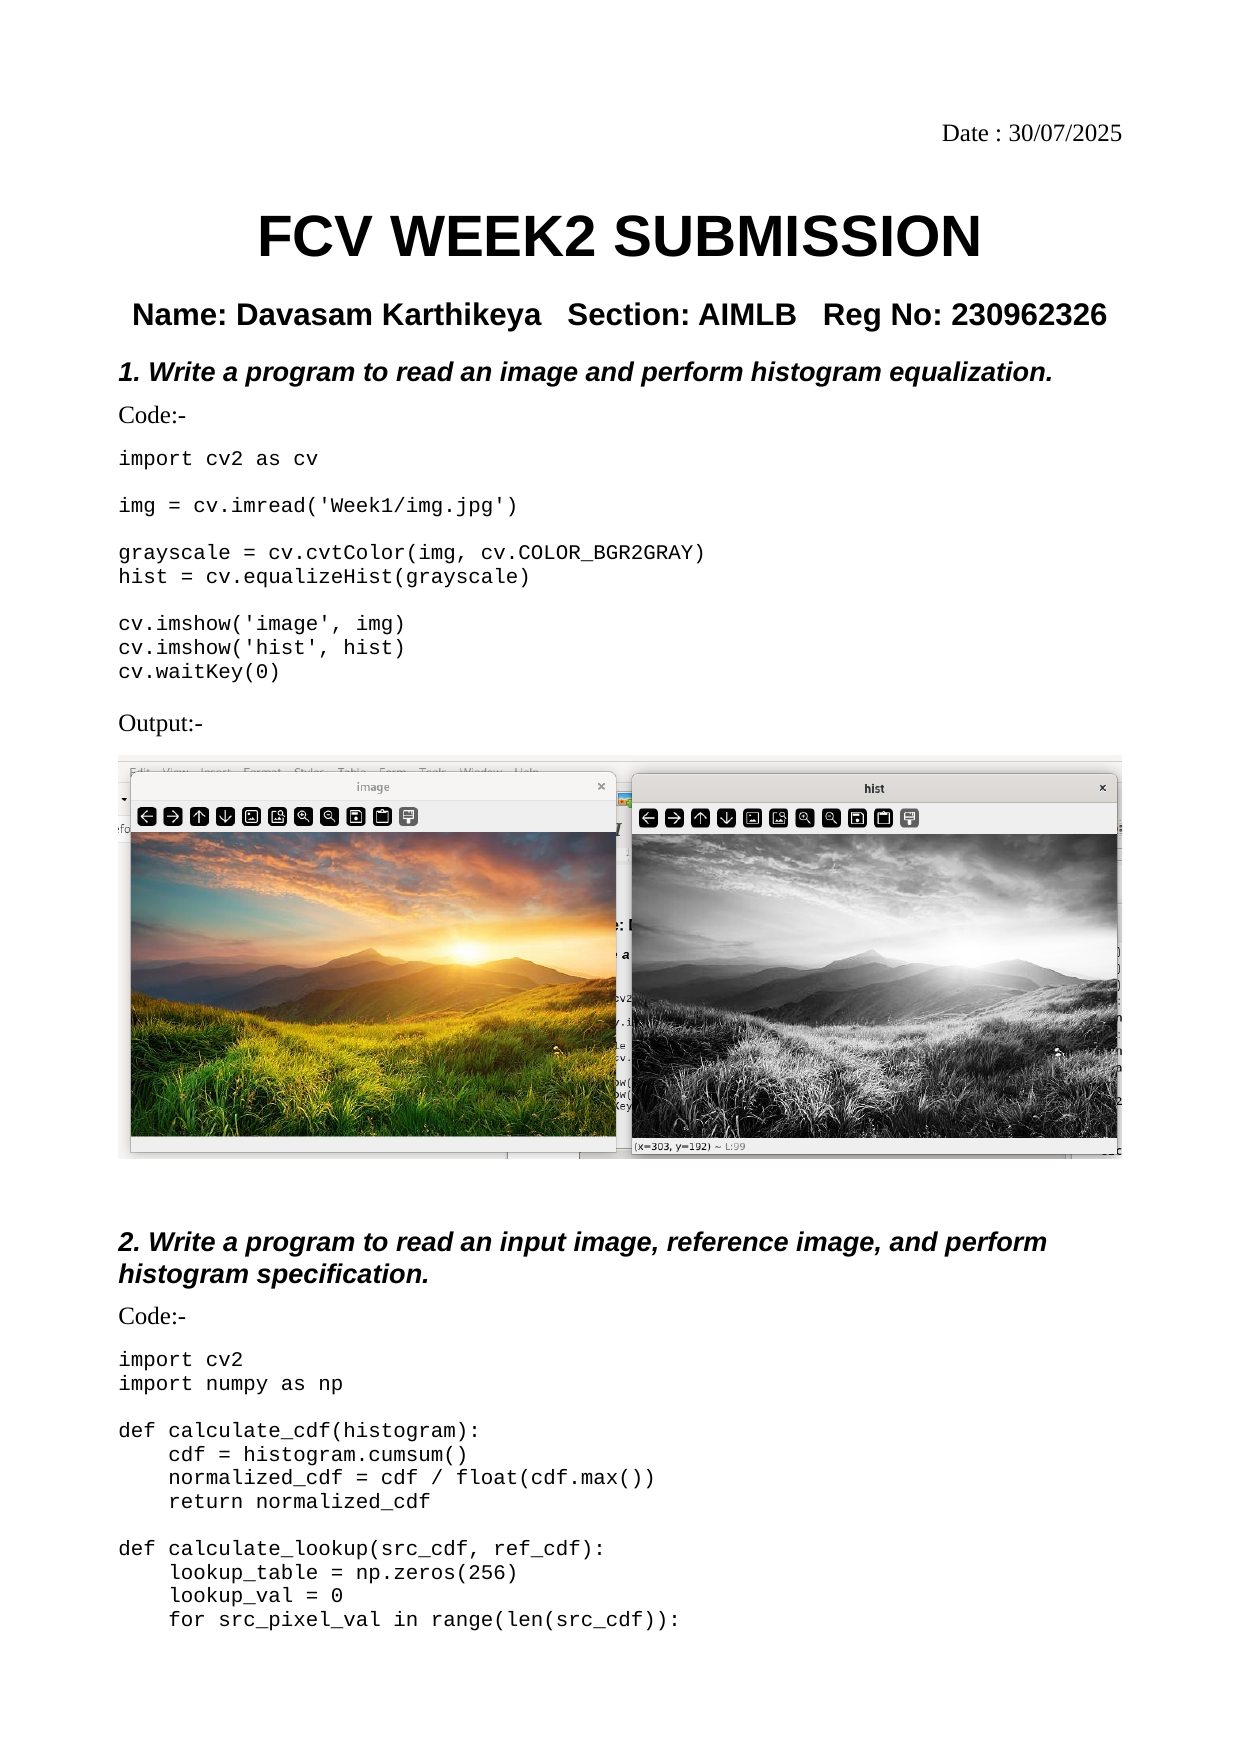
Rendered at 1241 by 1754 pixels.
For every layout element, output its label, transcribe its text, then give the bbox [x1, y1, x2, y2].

text import cv2 [118, 1349, 1122, 1373]
subtitle 2. Write a program to read an input image, reference image, and perform histogram specification. [118, 1226, 1122, 1289]
text for src_pixel_val in range(len(src_cdf)): [118, 1609, 1122, 1633]
text def calculate_cdf(histogram): [118, 1420, 1122, 1443]
text def calculate_lookup(src_cdf, ref_cdf): [118, 1538, 1122, 1562]
picture [118, 755, 1123, 1159]
subtitle 1. Write a program to read an image and perform histogram equalization. [118, 356, 1122, 388]
text Code:- [118, 1301, 1122, 1330]
text hist = cv.equalizeHist(grayscale) [118, 566, 1122, 590]
text cv.imshow('image', img) [118, 613, 1122, 637]
text cdf = histogram.cumsum() [118, 1443, 1122, 1467]
text lookup_val = 0 [118, 1585, 1122, 1609]
title FCV WEEK2 SUBMISSION [118, 201, 1122, 268]
text import numpy as np [118, 1373, 1122, 1396]
text lookup_table = np.zeros(256) [118, 1562, 1122, 1585]
text Output:- [118, 708, 1122, 737]
text Code:- [118, 400, 1122, 429]
text cv.imshow('hist', hist) [118, 637, 1122, 661]
text return normalized_cdf [118, 1491, 1122, 1514]
text import cv2 as cv [118, 448, 1122, 471]
text cv.waitKey(0) [118, 661, 1122, 684]
text grayscale = cv.cvtColor(img, cv.COLOR_BGR2GRAY) [118, 542, 1122, 566]
text normalized_cdf = cdf / float(cdf.max()) [118, 1467, 1122, 1491]
subtitle Name: Davasam Karthikeya Section: AIMLB Reg No: 230962326 [118, 296, 1122, 331]
text img = cv.imread('Week1/img.jpg') [118, 495, 1122, 519]
